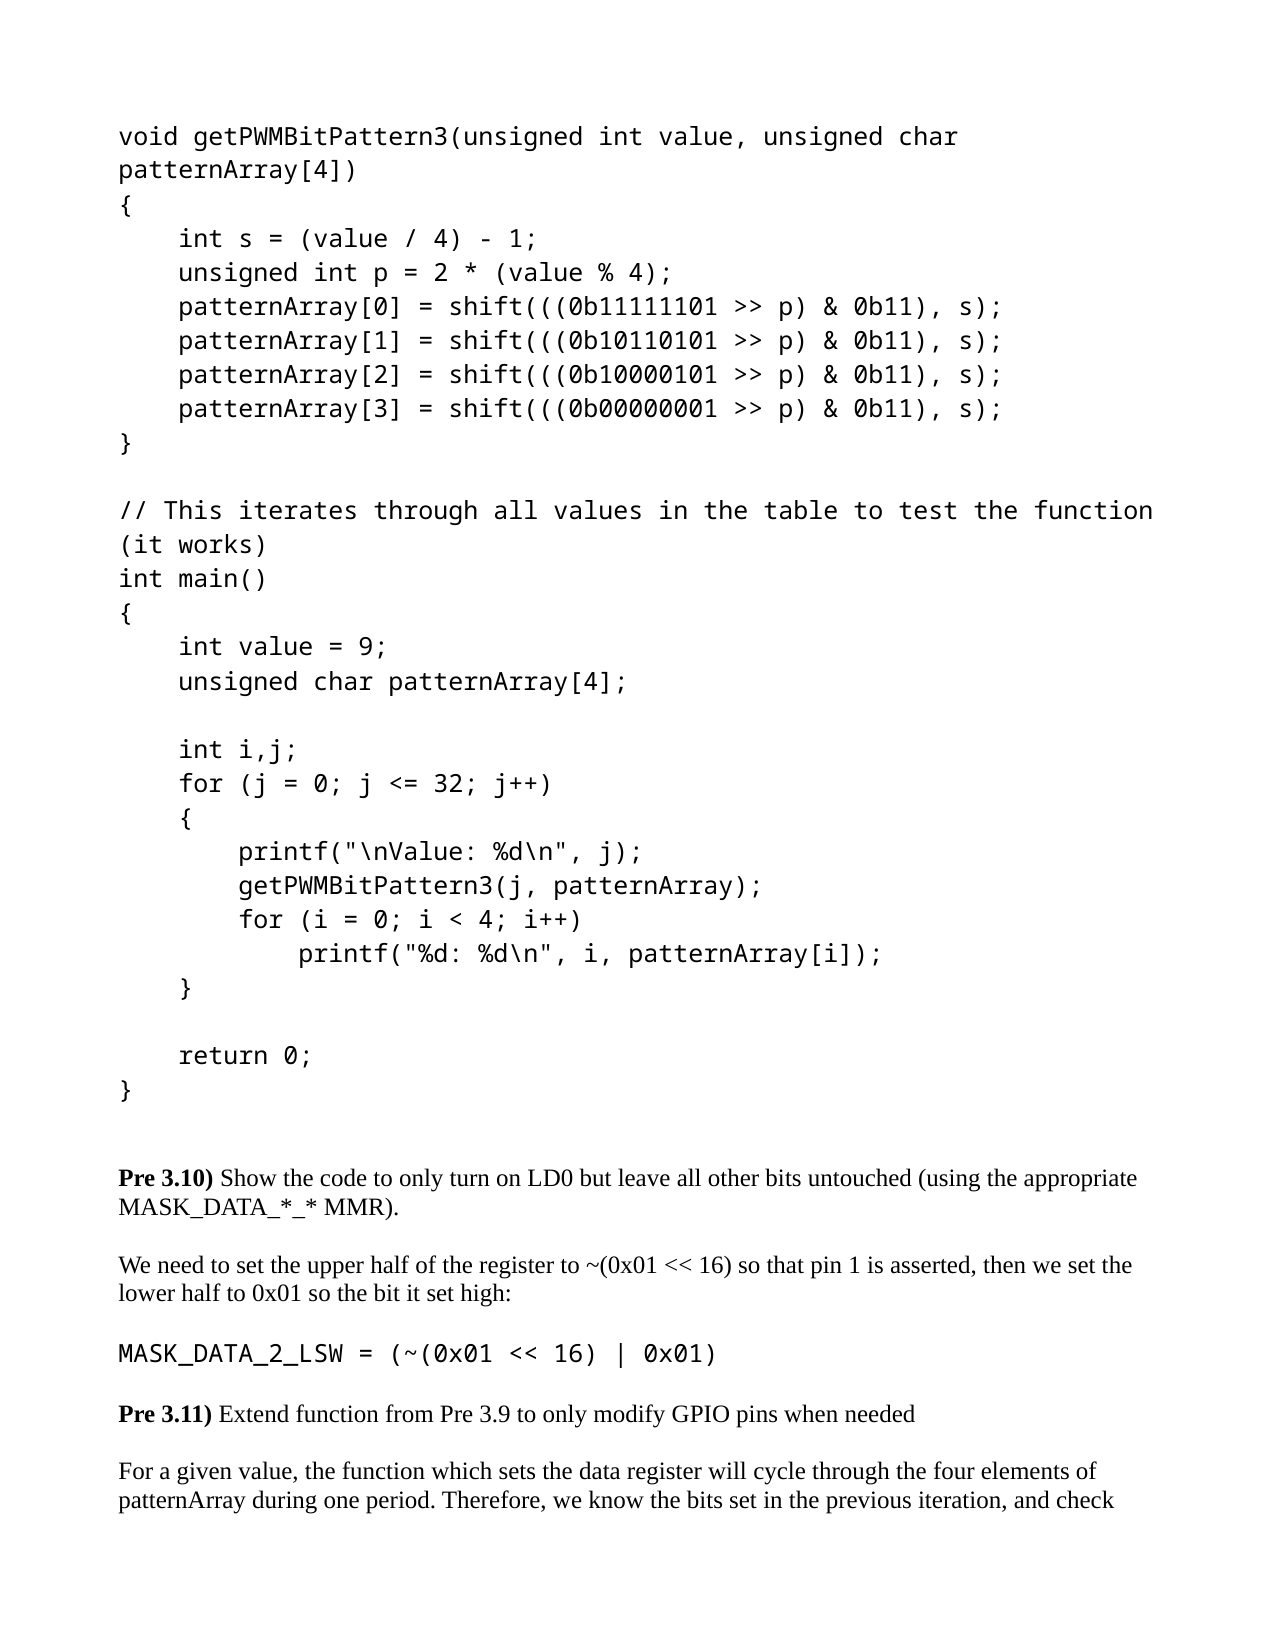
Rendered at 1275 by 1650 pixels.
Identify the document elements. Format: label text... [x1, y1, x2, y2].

text unsigned int p = 2 * (value % 4); [118, 254, 1157, 288]
text for (i = 0; i < 4; i++) [118, 902, 1157, 936]
text Pre 3.11) Extend function from Pre 3.9 to only modify GPIO pins when needed [118, 1399, 1157, 1427]
text getPWMBitPattern3(j, patternArray); [118, 867, 1157, 902]
text int main() [118, 561, 1157, 595]
text patternArray[2] = shift(((0b10000101 >> p) & 0b11), s); [118, 357, 1157, 391]
text patternArray[3] = shift(((0b00000001 >> p) & 0b11), s); [118, 391, 1157, 425]
text patternArray[1] = shift(((0b10110101 >> p) & 0b11), s); [118, 322, 1157, 357]
text void getPWMBitPattern3(unsigned int value, unsigned char patternArray[4]) [118, 118, 1157, 186]
text MASK_DATA_2_LSW = (~(0x01 << 16) | 0x01) [118, 1336, 1157, 1370]
text int s = (value / 4) - 1; [118, 220, 1157, 254]
text patternArray[0] = shift(((0b11111101 >> p) & 0b11), s); [118, 288, 1157, 322]
text printf("\nValue: %d\n", j); [118, 833, 1157, 867]
text printf("%d: %d\n", i, patternArray[i]); [118, 936, 1157, 970]
text } [118, 970, 1157, 1004]
text { [118, 186, 1157, 220]
text { [118, 799, 1157, 833]
text } [118, 1072, 1157, 1106]
text Pre 3.10) Show the code to only turn on LD0 but leave all other bits untouched (using the appropriate MASK_DATA_*_* MMR). [118, 1163, 1157, 1221]
text for (j = 0; j <= 32; j++) [118, 765, 1157, 799]
text unsigned char patternArray[4]; [118, 663, 1157, 697]
text { [118, 595, 1157, 629]
text return 0; [118, 1038, 1157, 1072]
text int i,j; [118, 731, 1157, 765]
text int value = 9; [118, 629, 1157, 663]
text We need to set the upper half of the register to ~(0x01 << 16) so that pin 1 is asserted, then we set the lower half to 0x01 so the bit it set high: [118, 1250, 1157, 1307]
text For a given value, the function which sets the data register will cycle through the four elements of patternArray during one period. Therefore, we know the bits set in the previous iteration, and check [118, 1456, 1157, 1514]
text // This iterates through all values in the table to test the function (it works) [118, 493, 1157, 561]
text } [118, 425, 1157, 459]
